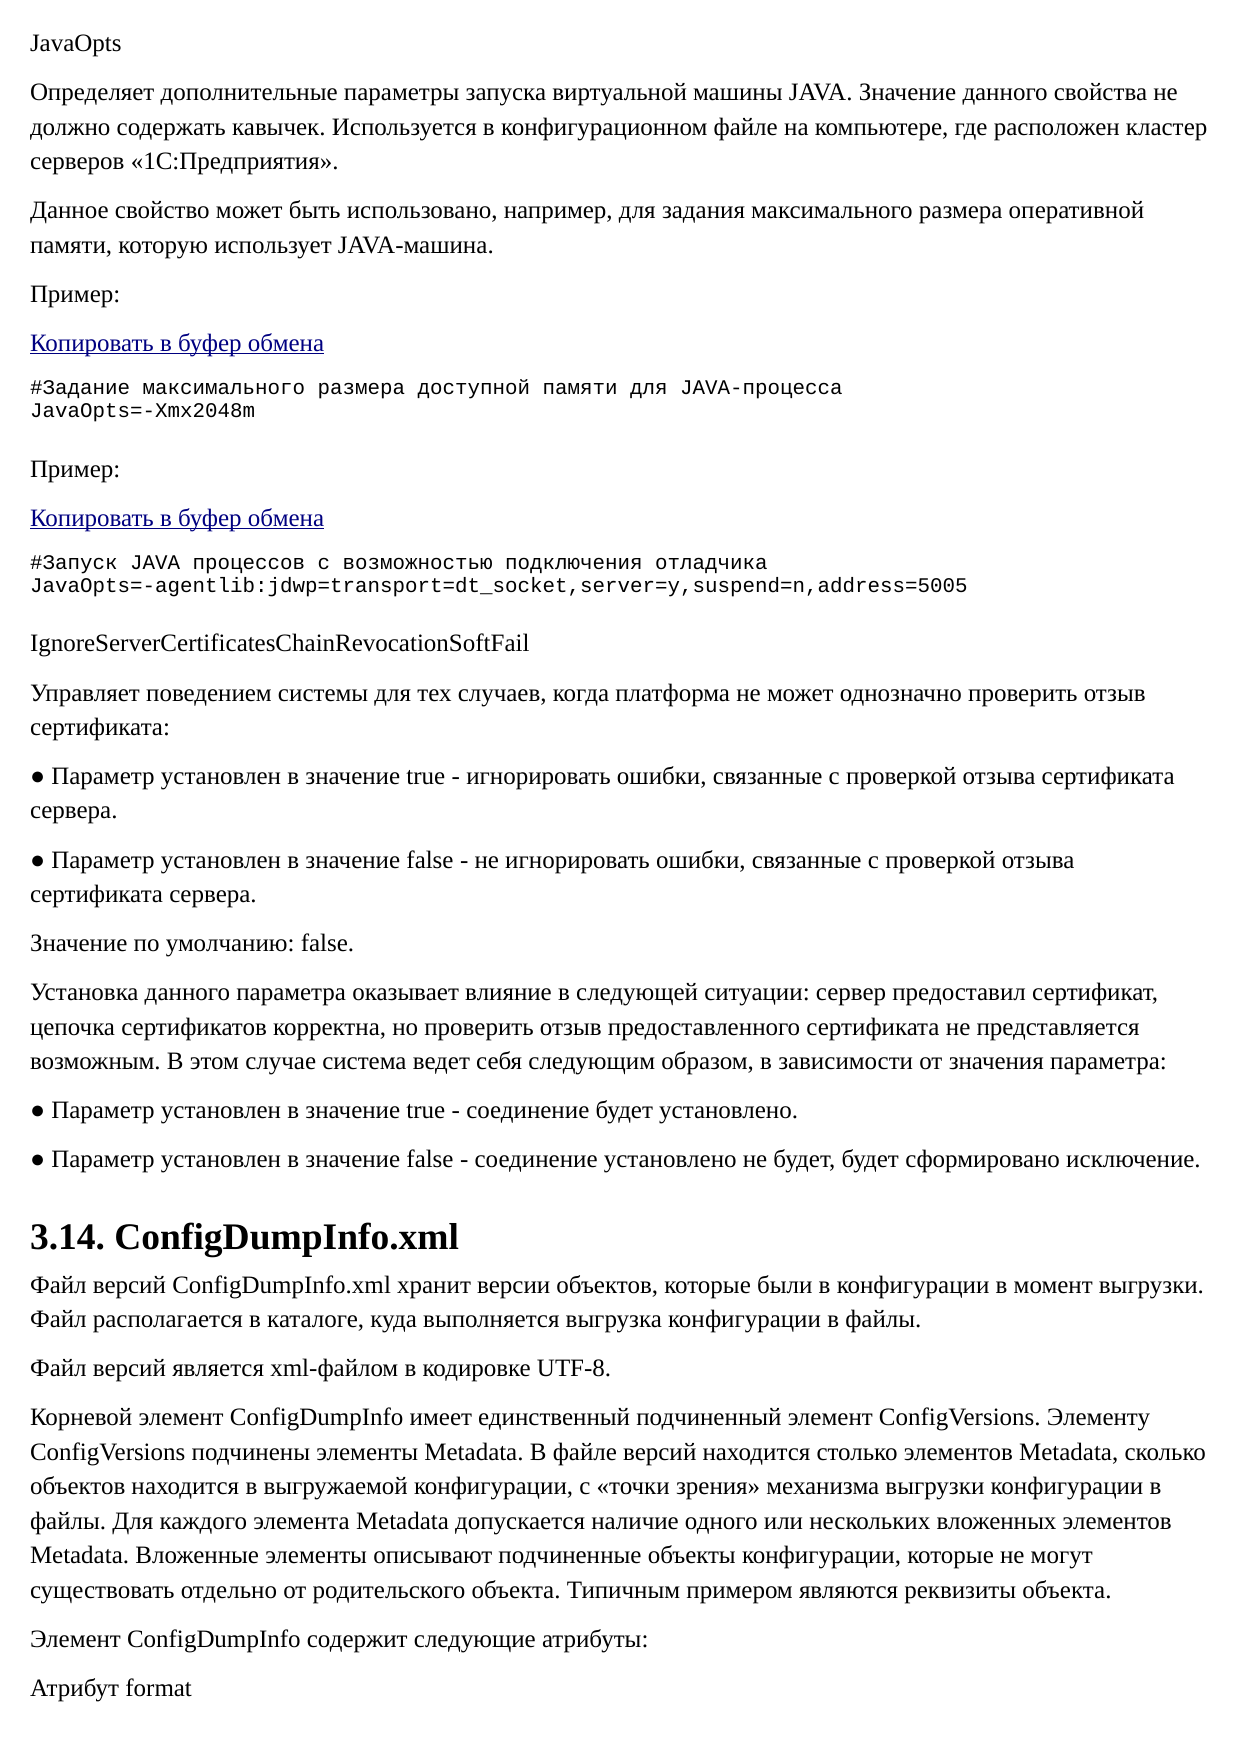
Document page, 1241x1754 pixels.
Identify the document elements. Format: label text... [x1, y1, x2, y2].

text Атрибут format [30, 1673, 1211, 1702]
text JavaOpts=-Xmx2048m [30, 401, 1211, 424]
text ● Параметр установлен в значение true ‑ соединение будет установлено. [30, 1095, 1211, 1124]
text JavaOpts=-agentlib:jdwp=transport=dt_socket,server=y,suspend=n,address=5005 [30, 575, 1211, 599]
text Элемент ConfigDumpInfo содержит следующие атрибуты: [30, 1624, 1211, 1653]
subtitle 3.14. ConfigDumpInfo.xml [30, 1214, 1211, 1257]
text Определяет дополнительные параметры запуска виртуальной машины JAVA. Значение данного свойства не должно содержать кавычек. Используется в конфигурационном файле на компьютере, где расположен кластер серверов «1С:Предприятия». [30, 77, 1211, 175]
text Пример: [30, 279, 1211, 307]
text Данное свойство может быть использовано, например, для задания максимального размера оперативной памяти, которую использует JAVA-машина. [30, 195, 1211, 258]
text ● Параметр установлен в значение false ‑ не игнорировать ошибки, связанные с проверкой отзыва сертификата сервера. [30, 845, 1211, 908]
text ● Параметр установлен в значение true ‑ игнорировать ошибки, связанные с проверкой отзыва сертификата сервера. [30, 761, 1211, 824]
text Значение по умолчанию: false. [30, 928, 1211, 957]
text Копировать в буфер обмена [30, 503, 1211, 531]
text Управляет поведением системы для тех случаев, когда платформа не может однозначно проверить отзыв сертификата: [30, 678, 1211, 741]
text IgnoreServerCertificatesChainRevocationSoftFail [30, 628, 1211, 657]
text JavaOpts [30, 28, 1211, 57]
text Файл версий является xml-файлом в кодировке UTF-8. [30, 1353, 1211, 1382]
text ● Параметр установлен в значение false ‑ соединение установлено не будет, будет сформировано исключение. [30, 1144, 1211, 1173]
text Корневой элемент ConfigDumpInfo имеет единственный подчиненный элемент ConfigVersions. Элементу ConfigVersions подчинены элементы Metadata. В файле версий находится столько элементов Metadata, сколько объектов находится в выгружаемой конфигурации, с «точки зрения» механизма выгрузки конфигурации в файлы. Для каждого элемента Metadata допускается наличие одного или нескольких вложенных элементов Metadata. Вложенные элементы описывают подчиненные объекты конфигурации, которые не могут существовать отдельно от родительского объекта. Типичным примером являются реквизиты объекта. [30, 1402, 1211, 1604]
text Копировать в буфер обмена [30, 328, 1211, 357]
text Установка данного параметра оказывает влияние в следующей ситуации: сервер предоставил сертификат, цепочка сертификатов корректна, но проверить отзыв предоставленного сертификата не представляется возможным. В этом случае система ведет себя следующим образом, в зависимости от значения параметра: [30, 977, 1211, 1075]
text Пример: [30, 454, 1211, 482]
text #Задание максимального размера доступной памяти для JAVA-процесса [30, 377, 1211, 401]
text Файл версий ConfigDumpInfo.xml хранит версии объектов, которые были в конфигурации в момент выгрузки. Файл располагается в каталоге, куда выполняется выгрузка конфигурации в файлы. [30, 1270, 1211, 1333]
text #Запуск JAVA процессов с возможностью подключения отладчика [30, 552, 1211, 575]
